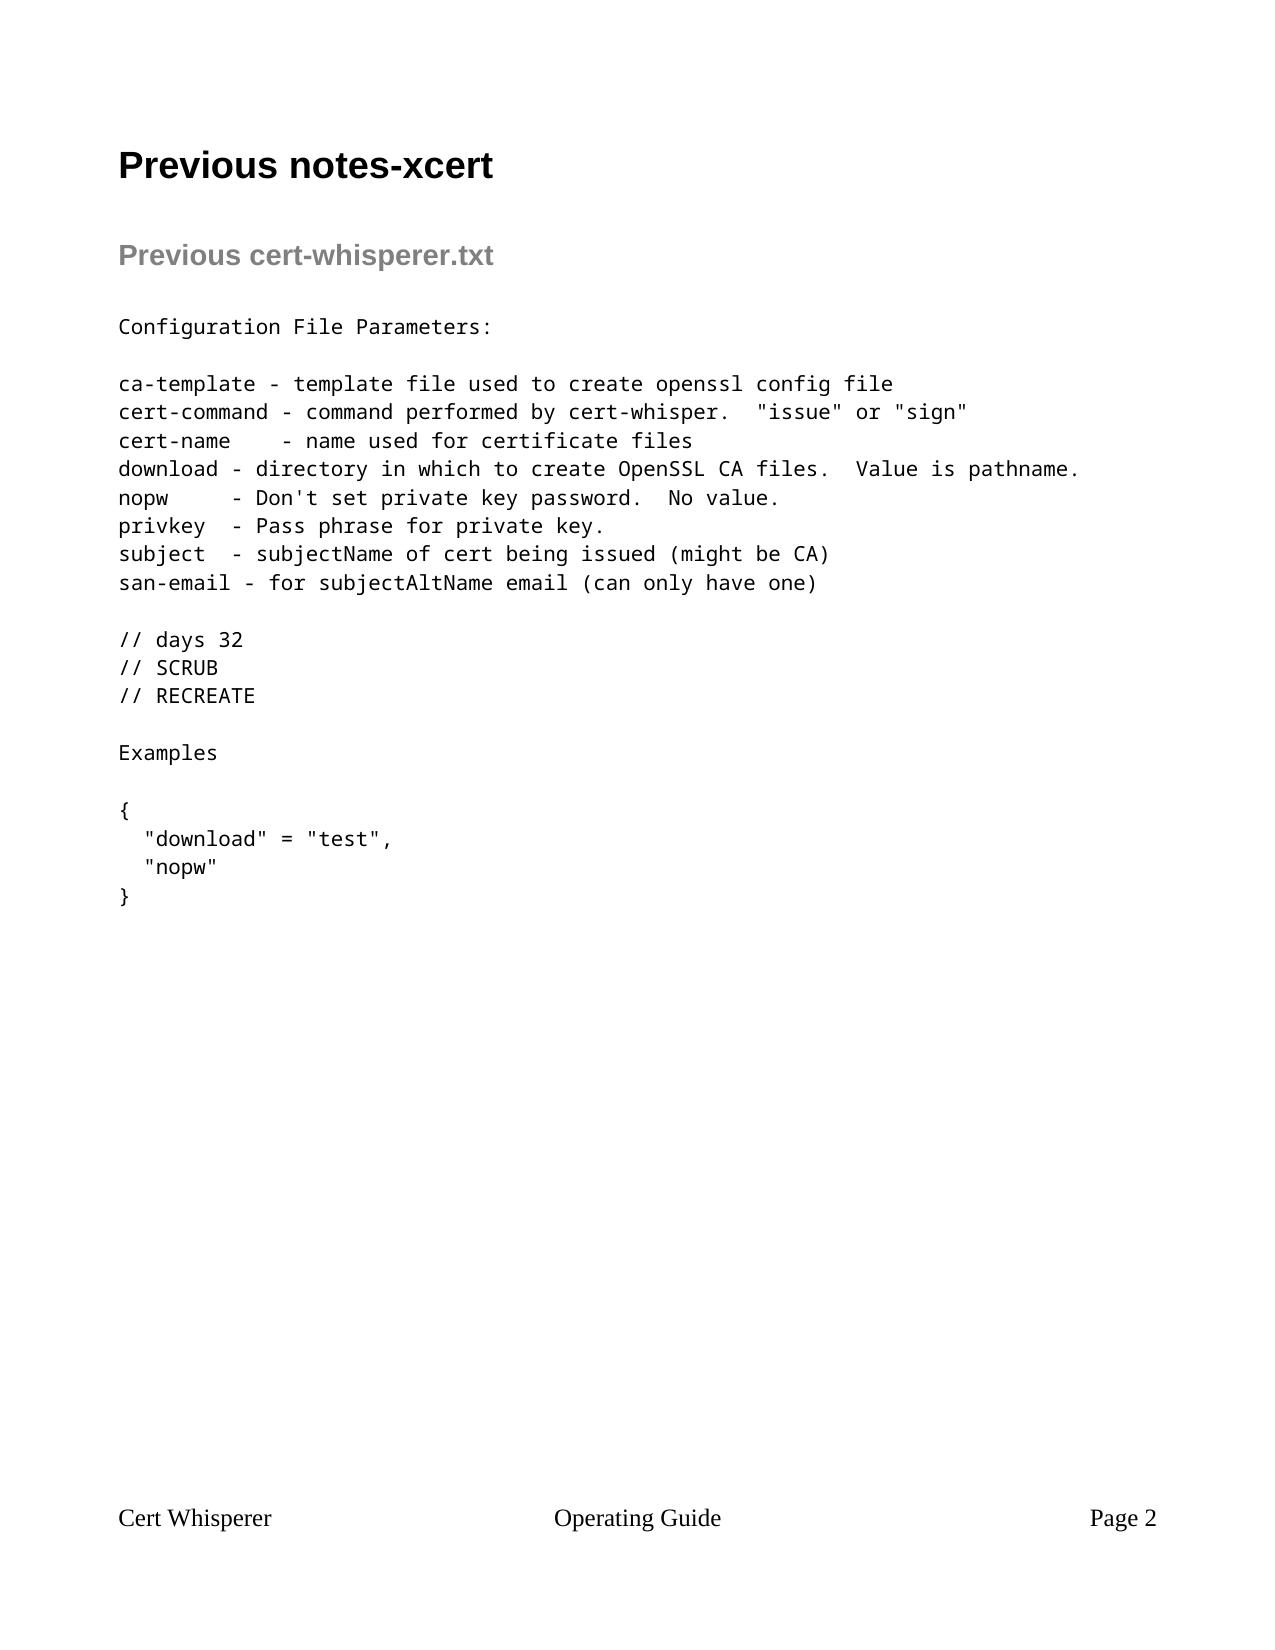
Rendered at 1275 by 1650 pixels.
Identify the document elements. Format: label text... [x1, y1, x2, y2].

text Examples [118, 738, 1157, 767]
text "download" = "test", [118, 824, 1157, 852]
text { [118, 795, 1157, 824]
text Configuration File Parameters: [118, 312, 1157, 340]
text nopw - Don't set private key password. No value. [118, 483, 1157, 511]
text // SCRUB [118, 653, 1157, 682]
text privkey - Pass phrase for private key. [118, 511, 1157, 539]
text // RECREATE [118, 682, 1157, 710]
text ca-template - template file used to create openssl config file [118, 369, 1157, 397]
text } [118, 881, 1157, 909]
text san-email - for subjectAltName email (can only have one) [118, 568, 1157, 596]
subtitle Previous cert-whisperer.txt [118, 237, 1157, 271]
text "nopw" [118, 852, 1157, 881]
text // days 32 [118, 625, 1157, 653]
text subject - subjectName of cert being issued (might be CA) [118, 539, 1157, 568]
subtitle Previous notes-xcert [118, 143, 1157, 187]
text cert-name - name used for certificate files [118, 426, 1157, 454]
text cert-command - command performed by cert-whisper. "issue" or "sign" [118, 397, 1157, 426]
text download - directory in which to create OpenSSL CA files. Value is pathname. [118, 454, 1157, 483]
